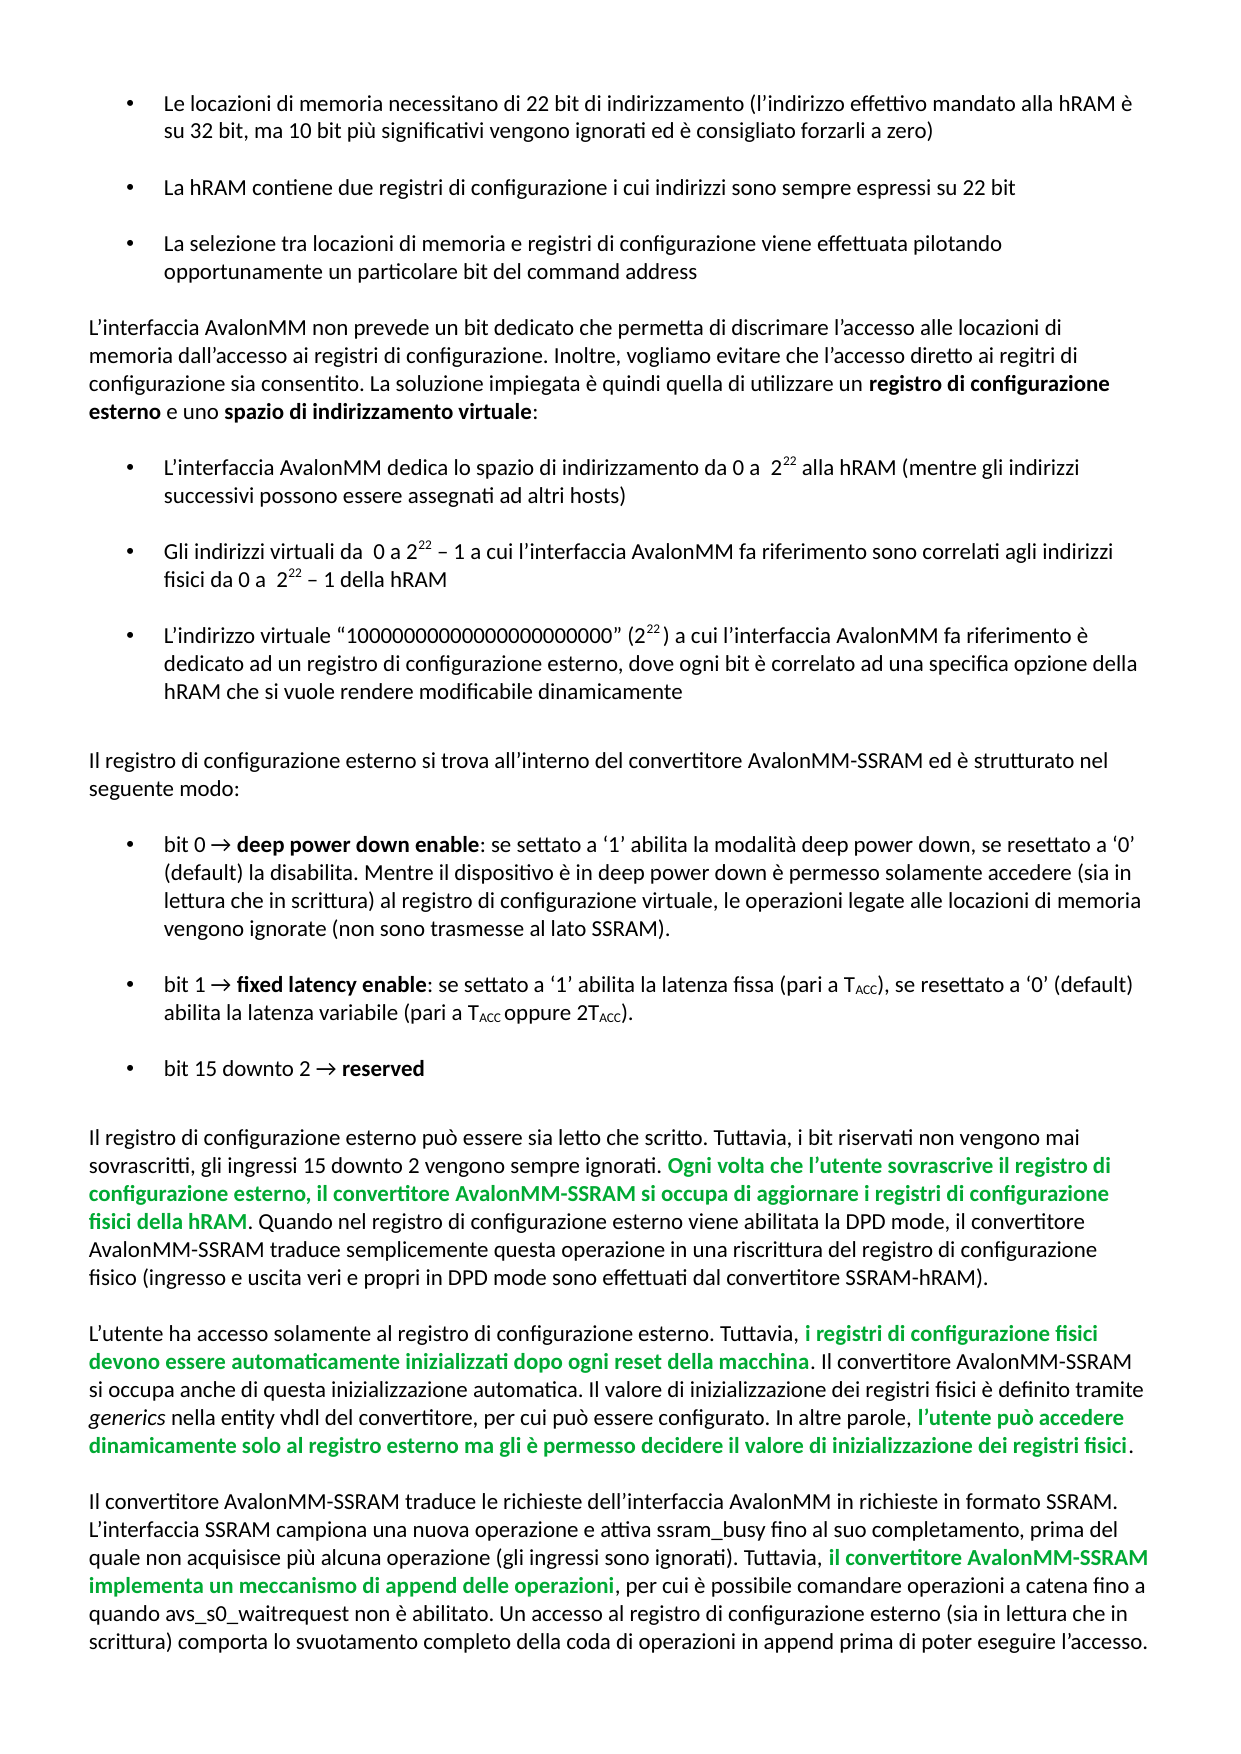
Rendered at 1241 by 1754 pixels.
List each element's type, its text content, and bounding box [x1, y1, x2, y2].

list L’indirizzo virtuale “10000000000000000000000” (222 ) a cui l’interfaccia AvalonMM fa riferimento è dedicato ad un registro di configurazione esterno, dove ogni bit è correlato ad una specifica opzione della hRAM che si vuole rendere modificabile dinamicamente [126, 621, 1152, 705]
text L’utente ha accesso solamente al registro di configurazione esterno. Tuttavia, i registri di configurazione fisici devono essere automaticamente inizializzati dopo ogni reset della macchina. Il convertitore AvalonMM-SSRAM si occupa anche di questa inizializzazione automatica. Il valore di inizializzazione dei registri fisici è definito tramite generics nella entity vhdl del convertitore, per cui può essere configurato. In altre parole, l’utente può accedere dinamicamente solo al registro esterno ma gli è permesso decidere il valore di inizializzazione dei registri fisici. [89, 1319, 1152, 1459]
list La hRAM contiene due registri di configurazione i cui indirizzi sono sempre espressi su 22 bit [126, 173, 1152, 201]
list Gli indirizzi virtuali da 0 a 222 – 1 a cui l’interfaccia AvalonMM fa riferimento sono correlati agli indirizzi fisici da 0 a 222 – 1 della hRAM [126, 537, 1152, 593]
list La selezione tra locazioni di memoria e registri di configurazione viene effettuata pilotando opportunamente un particolare bit del command address [126, 229, 1152, 285]
list L’interfaccia AvalonMM dedica lo spazio di indirizzamento da 0 a 222 alla hRAM (mentre gli indirizzi successivi possono essere assegnati ad altri hosts) [126, 453, 1152, 509]
text Il convertitore AvalonMM-SSRAM traduce le richieste dell’interfaccia AvalonMM in richieste in formato SSRAM. L’interfaccia SSRAM campiona una nuova operazione e attiva ssram_busy fino al suo completamento, prima del quale non acquisisce più alcuna operazione (gli ingressi sono ignorati). Tuttavia, il convertitore AvalonMM-SSRAM implementa un meccanismo di append delle operazioni, per cui è possibile comandare operazioni a catena fino a quando avs_s0_waitrequest non è abilitato. Un accesso al registro di configurazione esterno (sia in lettura che in scrittura) comporta lo svuotamento completo della coda di operazioni in append prima di poter eseguire l’accesso. [89, 1487, 1152, 1655]
list bit 0 → deep power down enable: se settato a ‘1’ abilita la modalità deep power down, se resettato a ‘0’ (default) la disabilita. Mentre il dispositivo è in deep power down è permesso solamente accedere (sia in lettura che in scrittura) al registro di configurazione virtuale, le operazioni legate alle locazioni di memoria vengono ignorate (non sono trasmesse al lato SSRAM). [126, 830, 1152, 942]
text L’interfaccia AvalonMM non prevede un bit dedicato che permetta di discrimare l’accesso alle locazioni di memoria dall’accesso ai registri di configurazione. Inoltre, vogliamo evitare che l’accesso diretto ai regitri di configurazione sia consentito. La soluzione impiegata è quindi quella di utilizzare un registro di configurazione esterno e uno spazio di indirizzamento virtuale: [89, 313, 1152, 425]
text Il registro di configurazione esterno può essere sia letto che scritto. Tuttavia, i bit riservati non vengono mai sovrascritti, gli ingressi 15 downto 2 vengono sempre ignorati. Ogni volta che l’utente sovrascrive il registro di configurazione esterno, il convertitore AvalonMM-SSRAM si occupa di aggiornare i registri di configurazione fisici della hRAM. Quando nel registro di configurazione esterno viene abilitata la DPD mode, il convertitore AvalonMM-SSRAM traduce semplicemente questa operazione in una riscrittura del registro di configurazione fisico (ingresso e uscita veri e propri in DPD mode sono effettuati dal convertitore SSRAM-hRAM). [89, 1123, 1152, 1291]
text Il registro di configurazione esterno si trova all’interno del convertitore AvalonMM-SSRAM ed è strutturato nel seguente modo: [89, 746, 1152, 802]
list bit 1 → fixed latency enable: se settato a ‘1’ abilita la latenza fissa (pari a TACC), se resettato a ‘0’ (default) abilita la latenza variabile (pari a TACC oppure 2TACC). [126, 970, 1152, 1026]
list Le locazioni di memoria necessitano di 22 bit di indirizzamento (l’indirizzo effettivo mandato alla hRAM è su 32 bit, ma 10 bit più significativi vengono ignorati ed è consigliato forzarli a zero) [126, 89, 1152, 145]
list bit 15 downto 2 → reserved [126, 1054, 1152, 1082]
